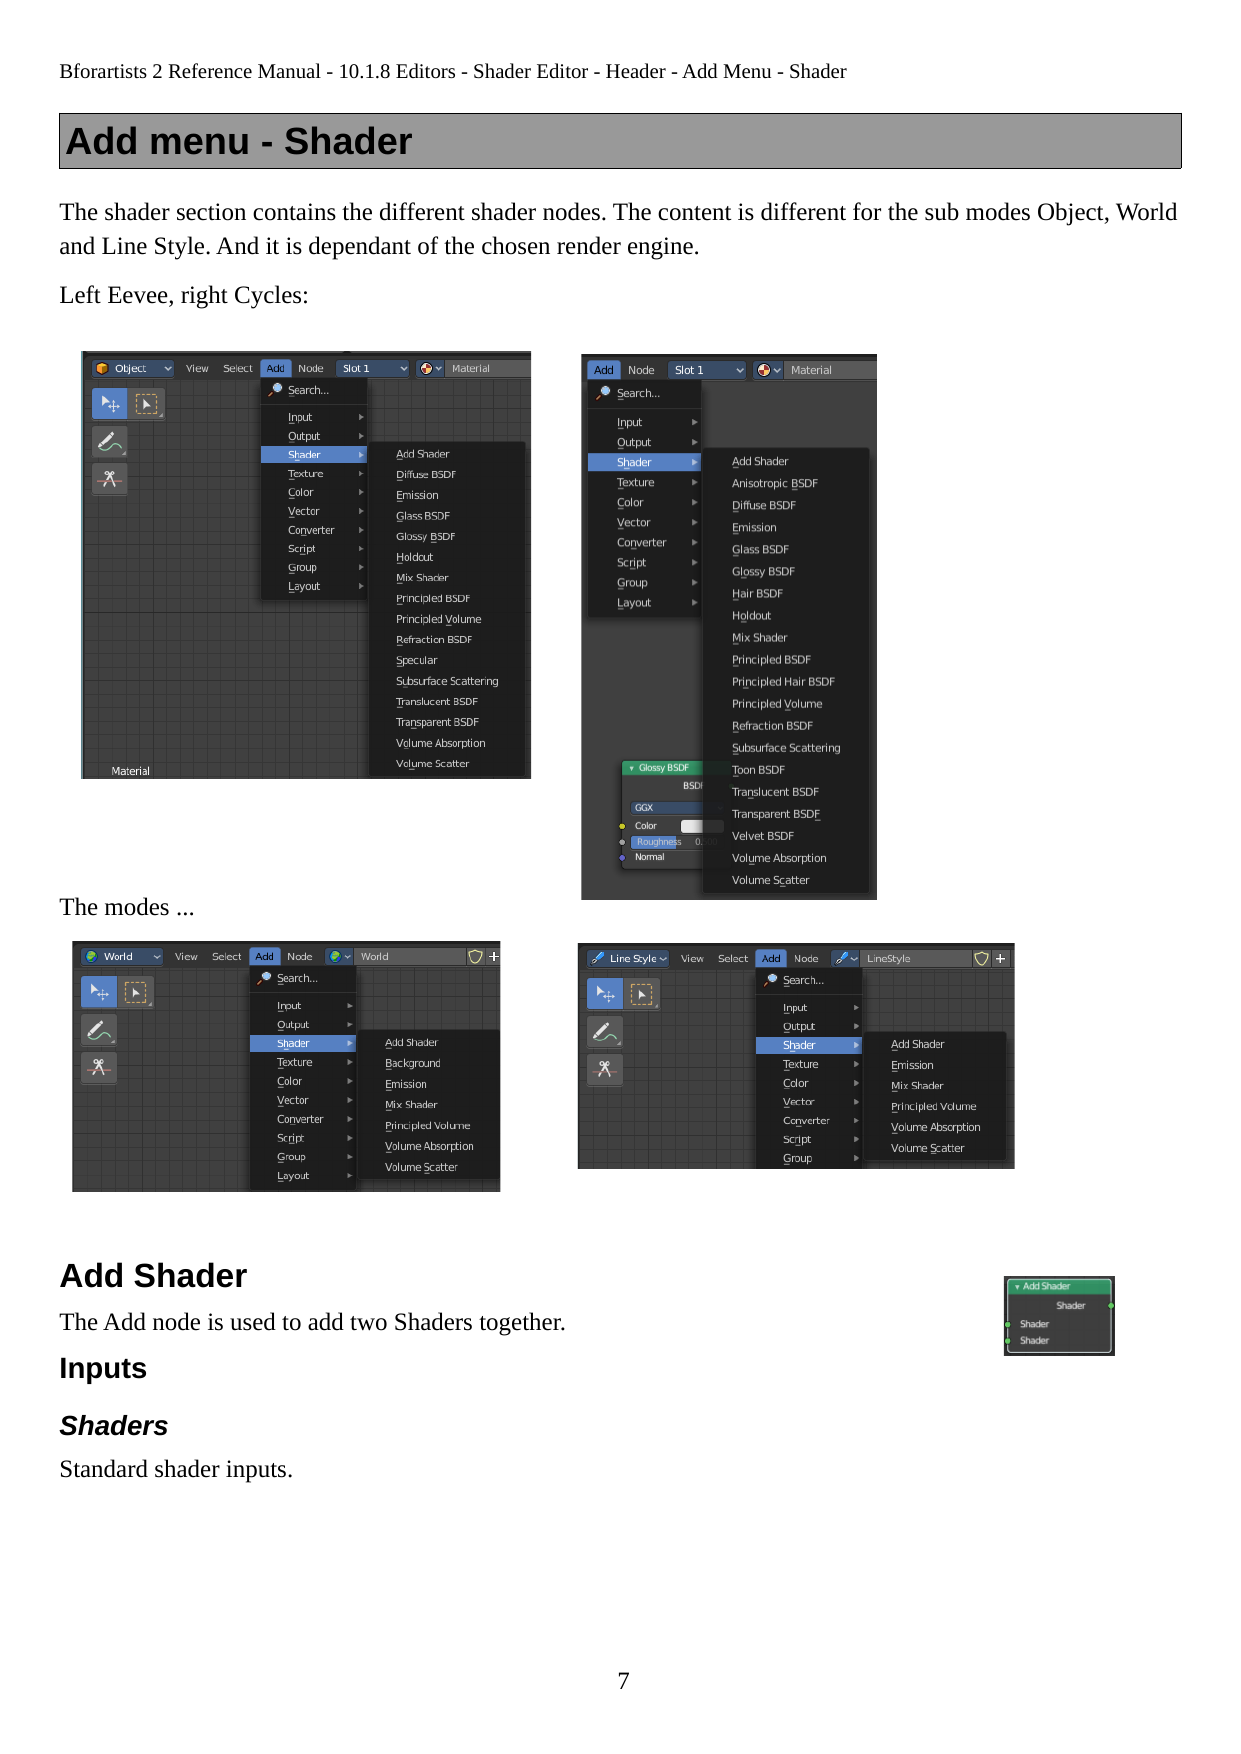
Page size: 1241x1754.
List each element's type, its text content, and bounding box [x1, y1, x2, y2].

text [1115, 1307, 1181, 1336]
picture [577, 943, 1015, 1169]
text The modes ... [59, 892, 1181, 921]
table_header Add menu - Shader [60, 114, 1181, 168]
text Left Eevee, right Cycles: [59, 280, 1181, 309]
picture [72, 941, 501, 1192]
subtitle Shaders [59, 1409, 1181, 1441]
text The shader section contains the different shader nodes. The content is different for the sub modes Object, World and Line Style. And it is dependant of the chosen render engine. [59, 197, 1181, 260]
subtitle Add Shader [59, 1256, 1181, 1295]
picture [81, 351, 532, 779]
text The Add node is used to add two Shaders together. [59, 1307, 1003, 1336]
subtitle Inputs [59, 1351, 1181, 1384]
picture [1003, 1276, 1115, 1356]
text Standard shader inputs. [59, 1454, 1181, 1482]
picture [581, 354, 877, 900]
